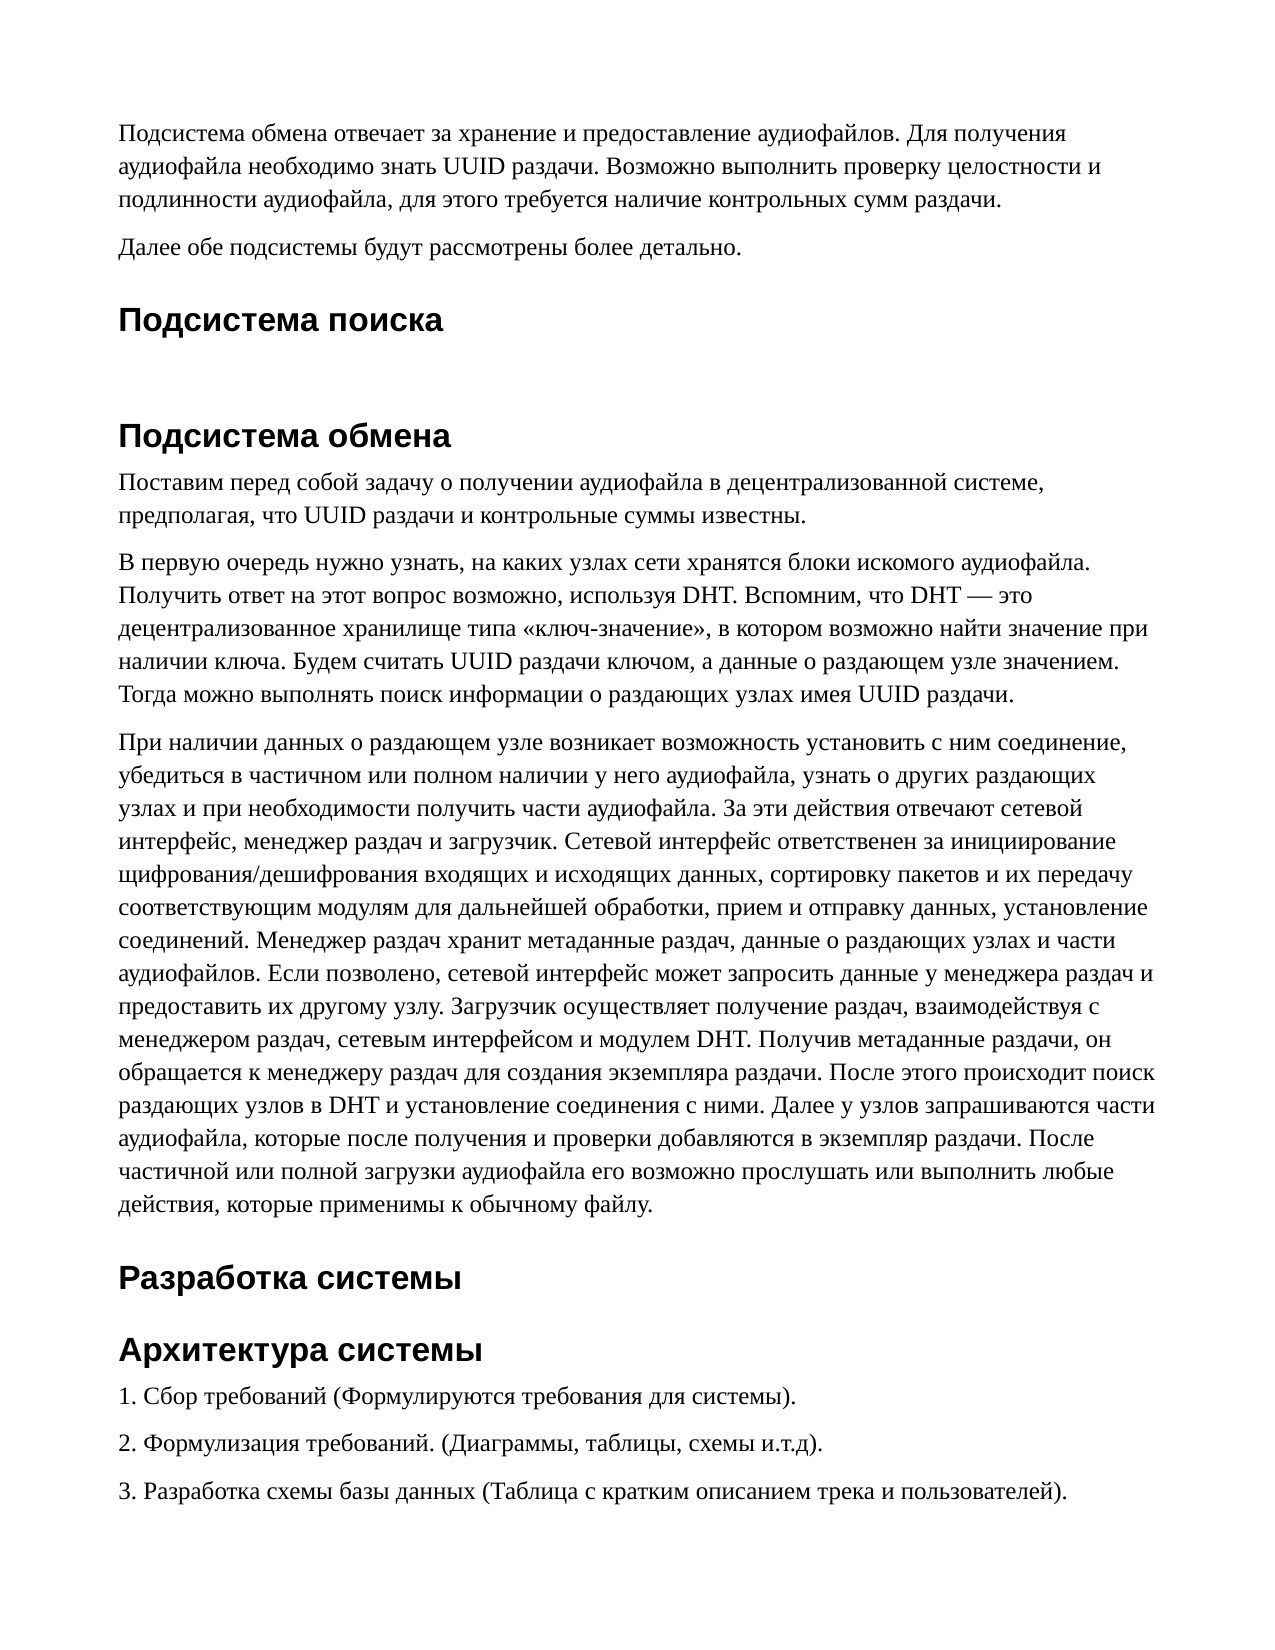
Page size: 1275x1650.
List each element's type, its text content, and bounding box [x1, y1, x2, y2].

subtitle Разработка системы [118, 1258, 1157, 1296]
subtitle Подсистема обмена отвечает за хранение и предоставление аудиофайлов. Для получения аудиофайла необходимо знать UUID раздачи. Возможно выполнить проверку целостности и подлинности аудиофайла, для этого требуется наличие контрольных сумм раздачи. [118, 118, 1157, 213]
subtitle Далее обе подсистемы будут рассмотрены более детально. [118, 232, 1157, 261]
subtitle Подсистема обмена [118, 416, 1157, 454]
subtitle Поставим перед собой задачу о получении аудиофайла в децентрализованной системе, предполагая, что UUID раздачи и контрольные суммы известны. [118, 467, 1157, 528]
subtitle При наличии данных о раздающем узле возникает возможность установить с ним соединение, убедиться в частичном или полном наличии у него аудиофайла, узнать о других раздающих узлах и при необходимости получить части аудиофайла. За эти действия отвечают сетевой интерфейс, менеджер раздач и загрузчик. Сетевой интерфейс ответственен за инициирование щифрования/дешифрования входящих и исходящих данных, сортировку пакетов и их передачу соответствующим модулям для дальнейшей обработки, прием и отправку данных, установление соединений. Менеджер раздач хранит метаданные раздач, данные о раздающих узлах и части аудиофайлов. Если позволено, сетевой интерфейс может запросить данные у менеджера раздач и предоставить их другому узлу. Загрузчик осуществляет получение раздач, взаимодействуя с менеджером раздач, сетевым интерфейсом и модулем DHT. Получив метаданные раздачи, он обращается к менеджеру раздач для создания экземпляра раздачи. После этого происходит поиск раздающих узлов в DHT и установление соединения с ними. Далее у узлов запрашиваются части аудиофайла, которые после получения и проверки добавляются в экземпляр раздачи. После частичной или полной загрузки аудиофайла его возможно прослушать или выполнить любые действия, которые применимы к обычному файлу. [118, 727, 1157, 1218]
subtitle Архитектура системы [118, 1330, 1157, 1368]
subtitle 2. Формулизация требований. (Диаграммы, таблицы, схемы и.т.д). [118, 1428, 1157, 1457]
subtitle В первую очередь нужно узнать, на каких узлах сети хранятся блоки искомого аудиофайла. Получить ответ на этот вопрос возможно, используя DHT. Вспомним, что DHT — это децентрализованное хранилище типа «ключ-значение», в котором возможно найти значение при наличии ключа. Будем считать UUID раздачи ключом, а данные о раздающем узле значением. Тогда можно выполнять поиск информации о раздающих узлах имея UUID раздачи. [118, 547, 1157, 708]
subtitle 3. Разработка схемы базы данных (Таблица с кратким описанием трека и пользователей). [118, 1476, 1157, 1505]
subtitle Подсистема поиска [118, 300, 1157, 339]
subtitle 1. Сбор требований (Формулируются требования для системы). [118, 1381, 1157, 1409]
